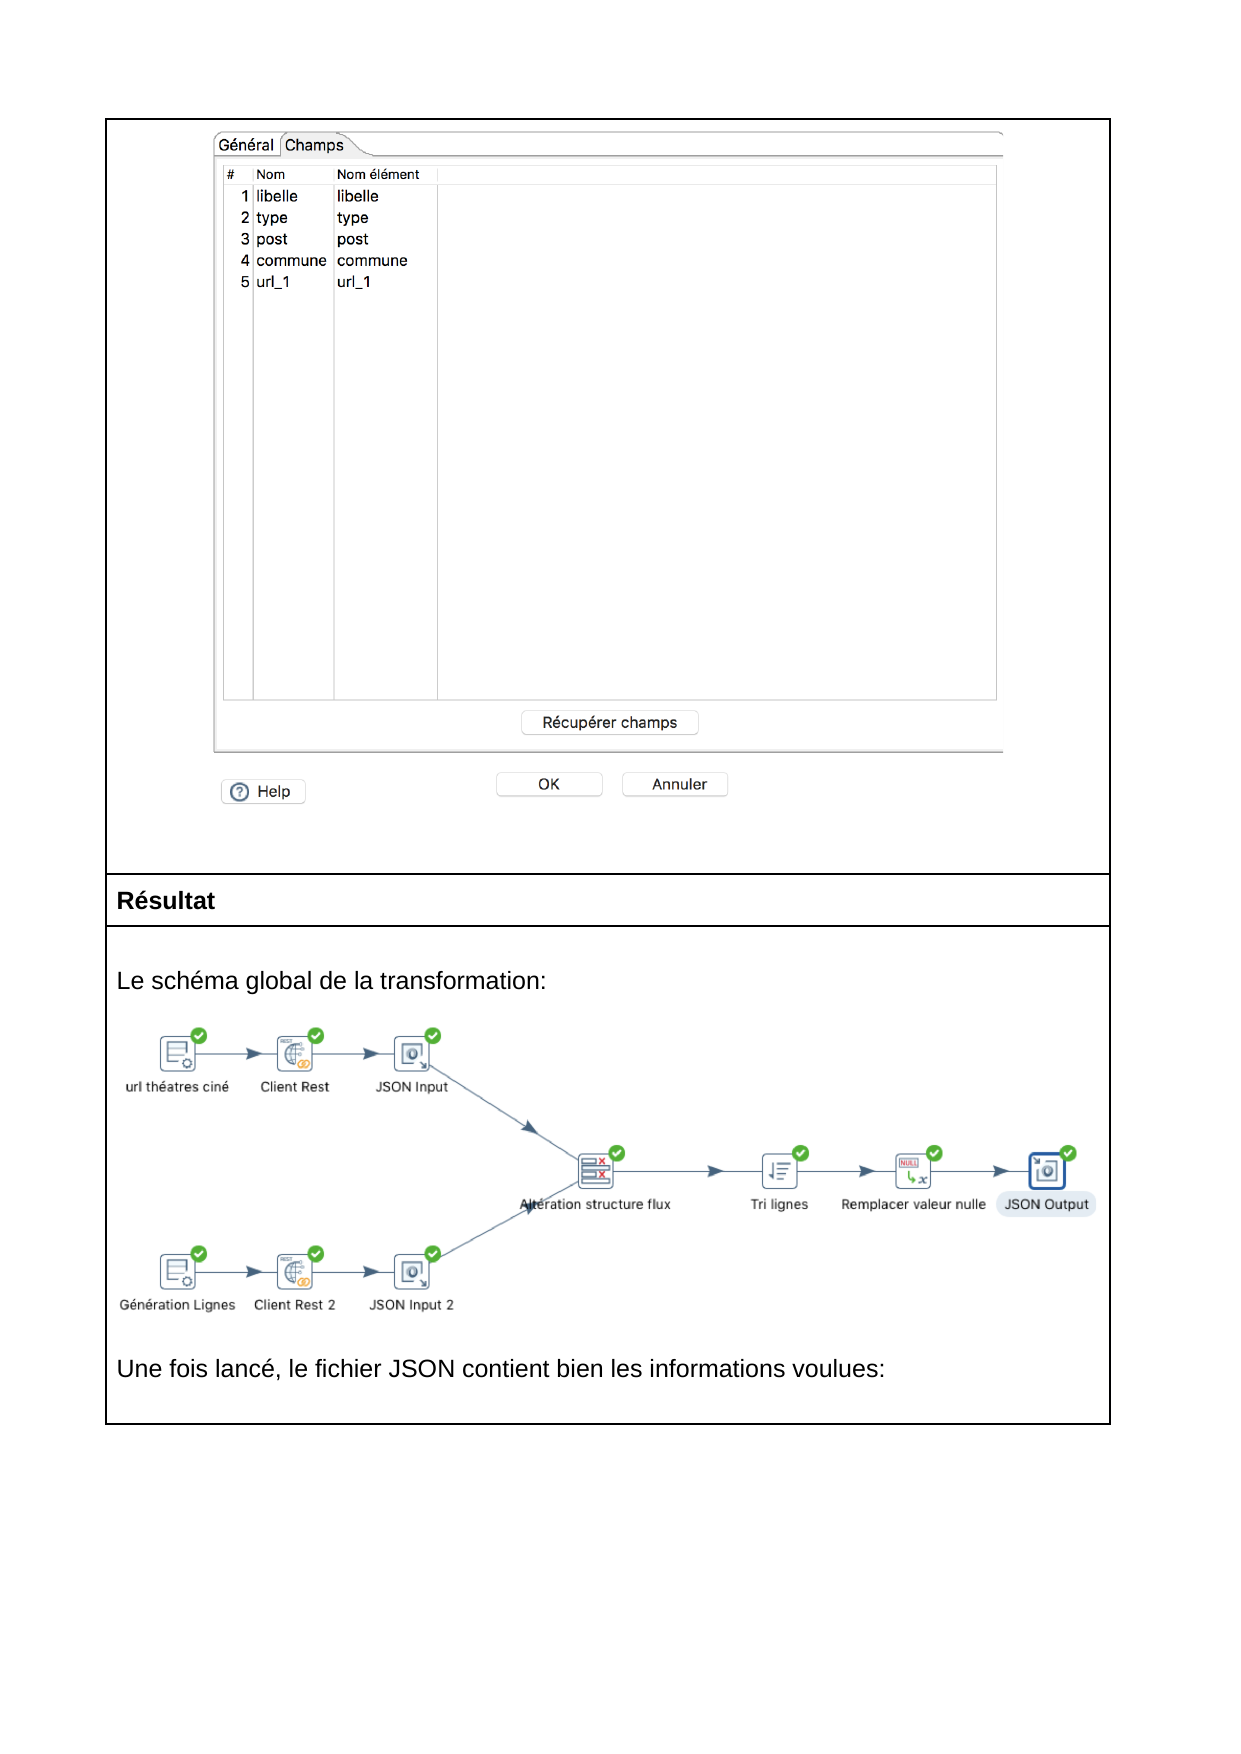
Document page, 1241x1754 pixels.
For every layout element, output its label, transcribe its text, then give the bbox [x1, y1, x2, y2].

table_cell Nous utilisons le module “JSON output”: Nous allons écrire dans un fichier Le nom du bloc JSON sera “data” Il contiendra 5 lignes (libelle, code postal, commune, type, et url) Dans l’onglet “Champs”: “Récupérer les champs” -> les 5 champs que nous voulons récupérer [107, 120, 1109, 873]
table_cell Le schéma global de la transformation: Une fois lancé, le fichier JSON contient bien les informations voulues: [107, 927, 1109, 1422]
picture [116, 1023, 1097, 1326]
picture [212, 130, 1004, 806]
table_cell Résultat [107, 875, 1109, 925]
